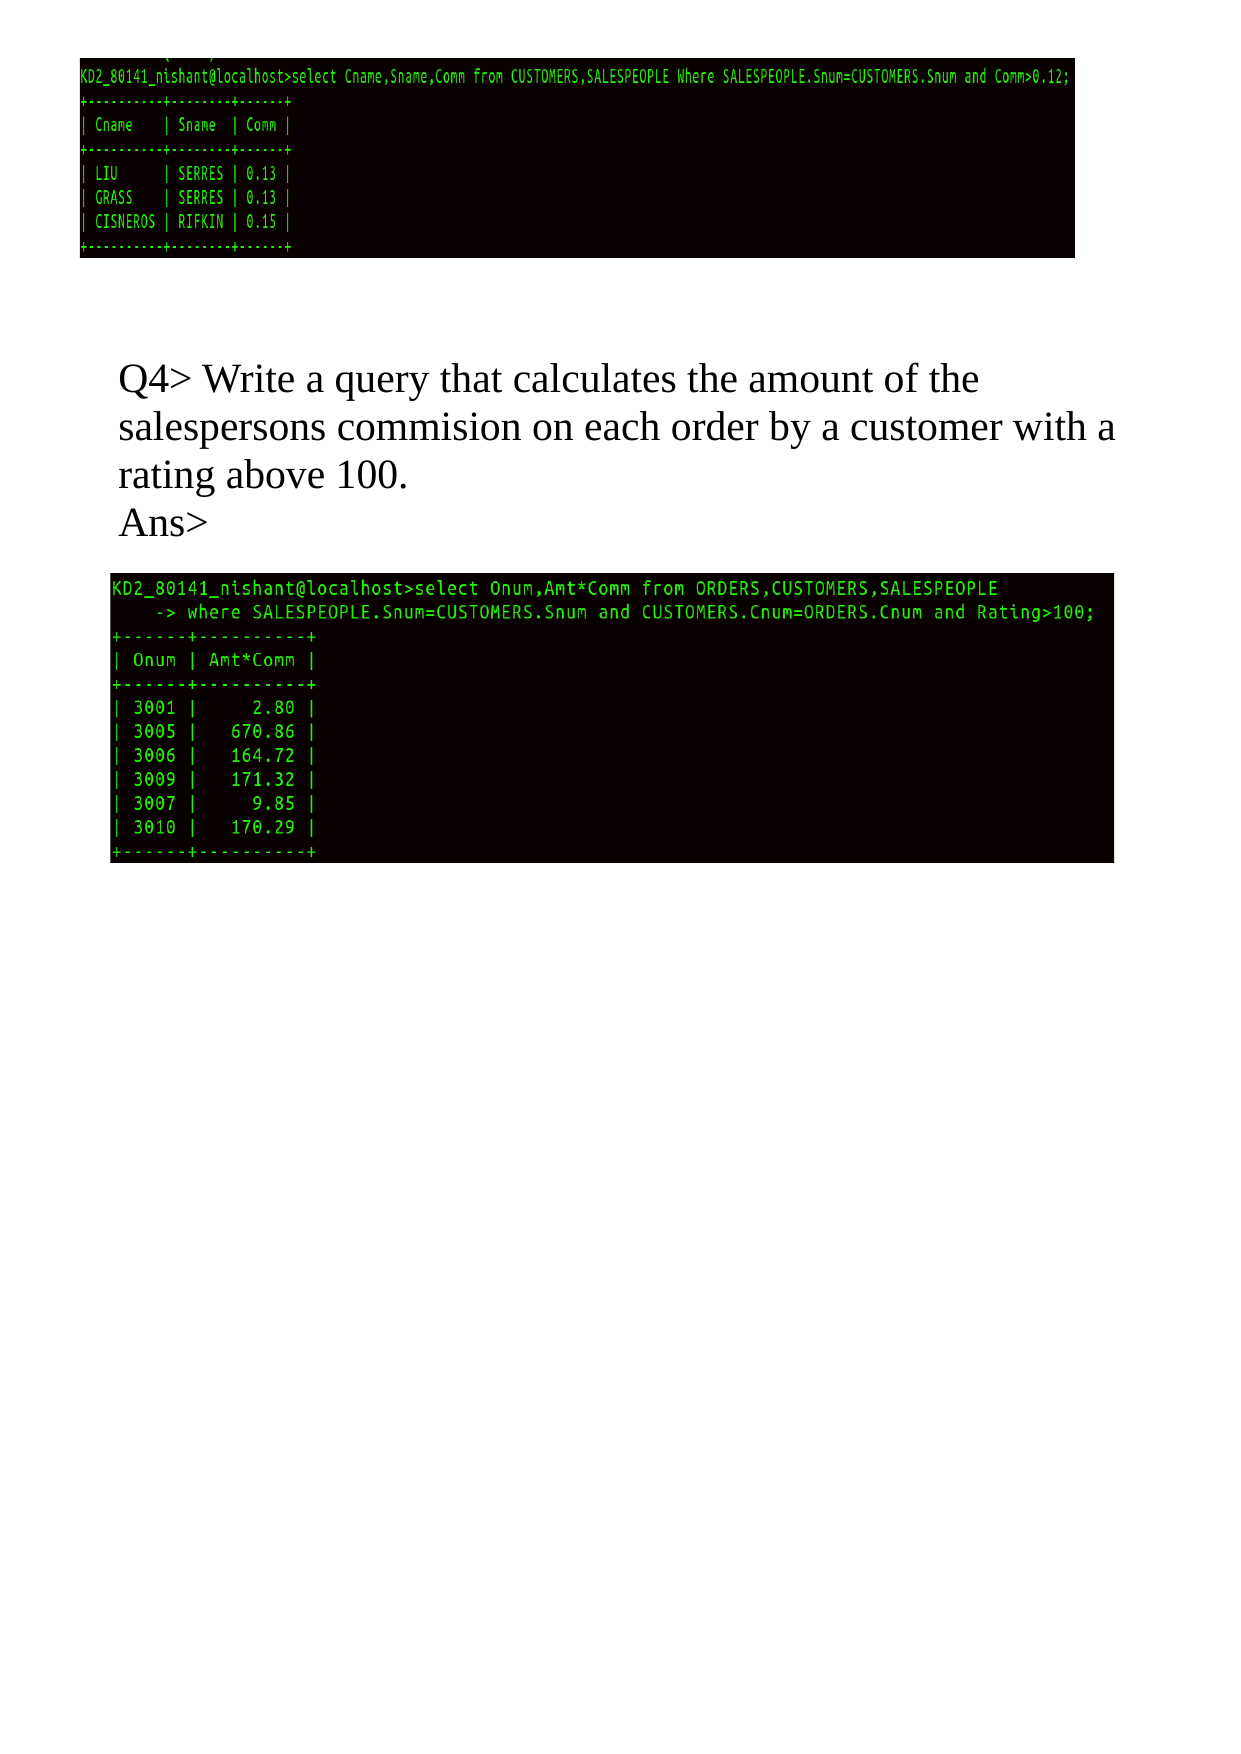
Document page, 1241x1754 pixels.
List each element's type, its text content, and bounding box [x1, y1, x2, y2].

text Ans> [118, 497, 1122, 545]
text Q4> Write a query that calculates the amount of the salespersons commision on each order by a customer with a rating above 100. [118, 353, 1122, 497]
picture [79, 58, 1075, 258]
picture [110, 573, 1115, 863]
